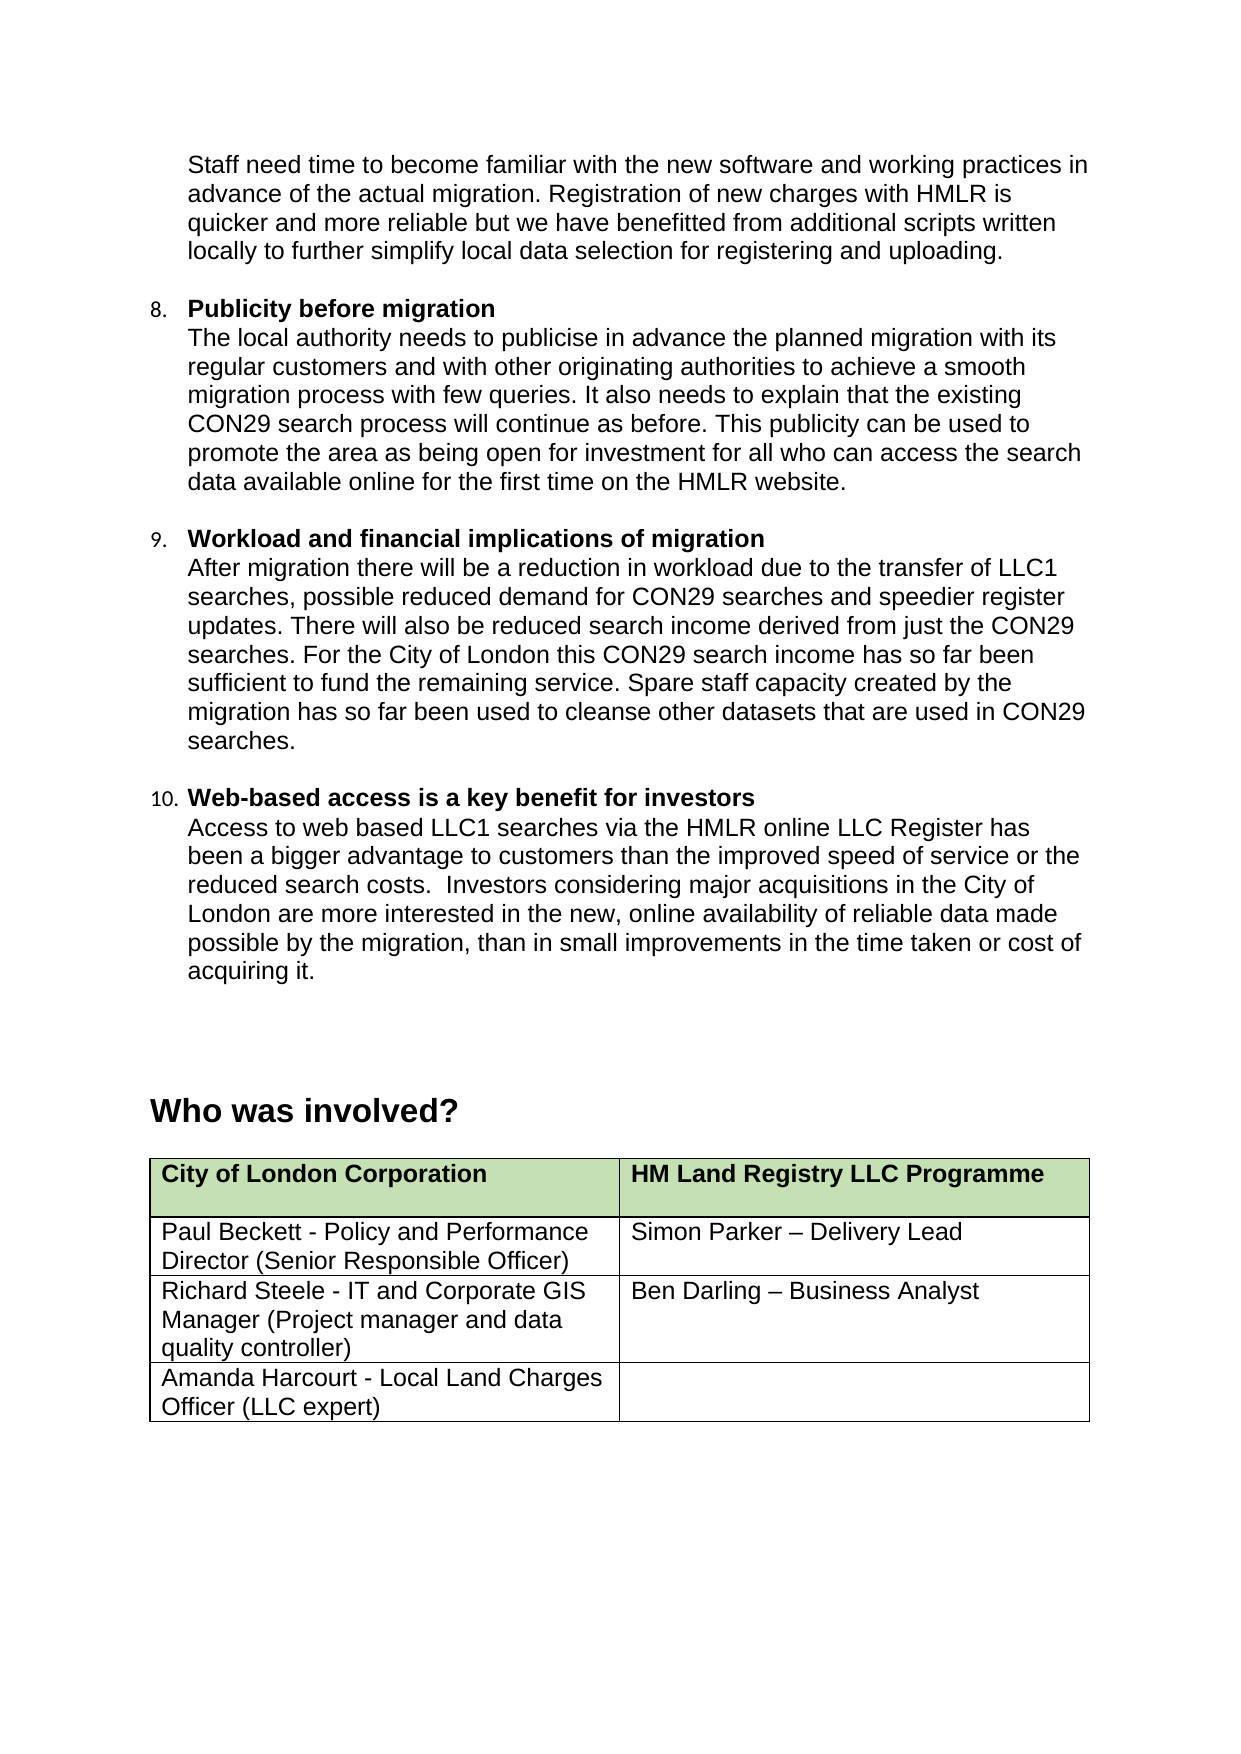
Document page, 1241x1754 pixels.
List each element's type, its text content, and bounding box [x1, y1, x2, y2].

table_cell Amanda Harcourt - Local Land Charges Officer (LLC expert) [151, 1363, 619, 1421]
list Publicity before migration [150, 294, 1090, 323]
table_cell Ben Darling – Business Analyst [620, 1276, 1089, 1362]
table_cell Simon Parker – Delivery Lead [620, 1218, 1089, 1275]
text The local authority needs to publicise in advance the planned migration with its regular customers and with other originating authorities to achieve a smooth migration process with few queries. It also needs to explain that the existing CON29 search process will continue as before. This publicity can be used to promote the area as being open for investment for all who can access the search data available online for the first time on the HMLR website. [187, 323, 1090, 495]
table_header City of London Corporation [151, 1159, 619, 1216]
table_cell [620, 1363, 1089, 1421]
table_cell Paul Beckett - Policy and Performance Director (Senior Responsible Officer) [151, 1218, 619, 1275]
table_cell Richard Steele - IT and Corporate GIS Manager (Project manager and data quality controller) [151, 1276, 619, 1362]
list Workload and financial implications of migration [150, 524, 1090, 553]
text After migration there will be a reduction in workload due to the transfer of LLC1 searches, possible reduced demand for CON29 searches and speedier register updates. There will also be reduced search income derived from just the CON29 searches. For the City of London this CON29 search income has so far been sufficient to fund the remaining service. Spare staff capacity created by the migration has so far been used to cleanse other datasets that are used in CON29 searches. [187, 553, 1090, 754]
table_header HM Land Registry LLC Programme [620, 1159, 1089, 1216]
text Who was involved? [150, 1091, 1090, 1129]
text Staff need time to become familiar with the new software and working practices in advance of the actual migration. Registration of new charges with HMLR is quicker and more reliable but we have benefitted from additional scripts written locally to further simplify local data selection for registering and uploading. [187, 150, 1090, 265]
text Access to web based LLC1 searches via the HMLR online LLC Register has been a bigger advantage to customers than the improved speed of service or the reduced search costs. Investors considering major acquisitions in the City of London are more interested in the new, online availability of reliable data made possible by the migration, than in small improvements in the time taken or cost of acquiring it. [187, 812, 1090, 985]
list Web-based access is a key benefit for investors [150, 783, 1090, 812]
